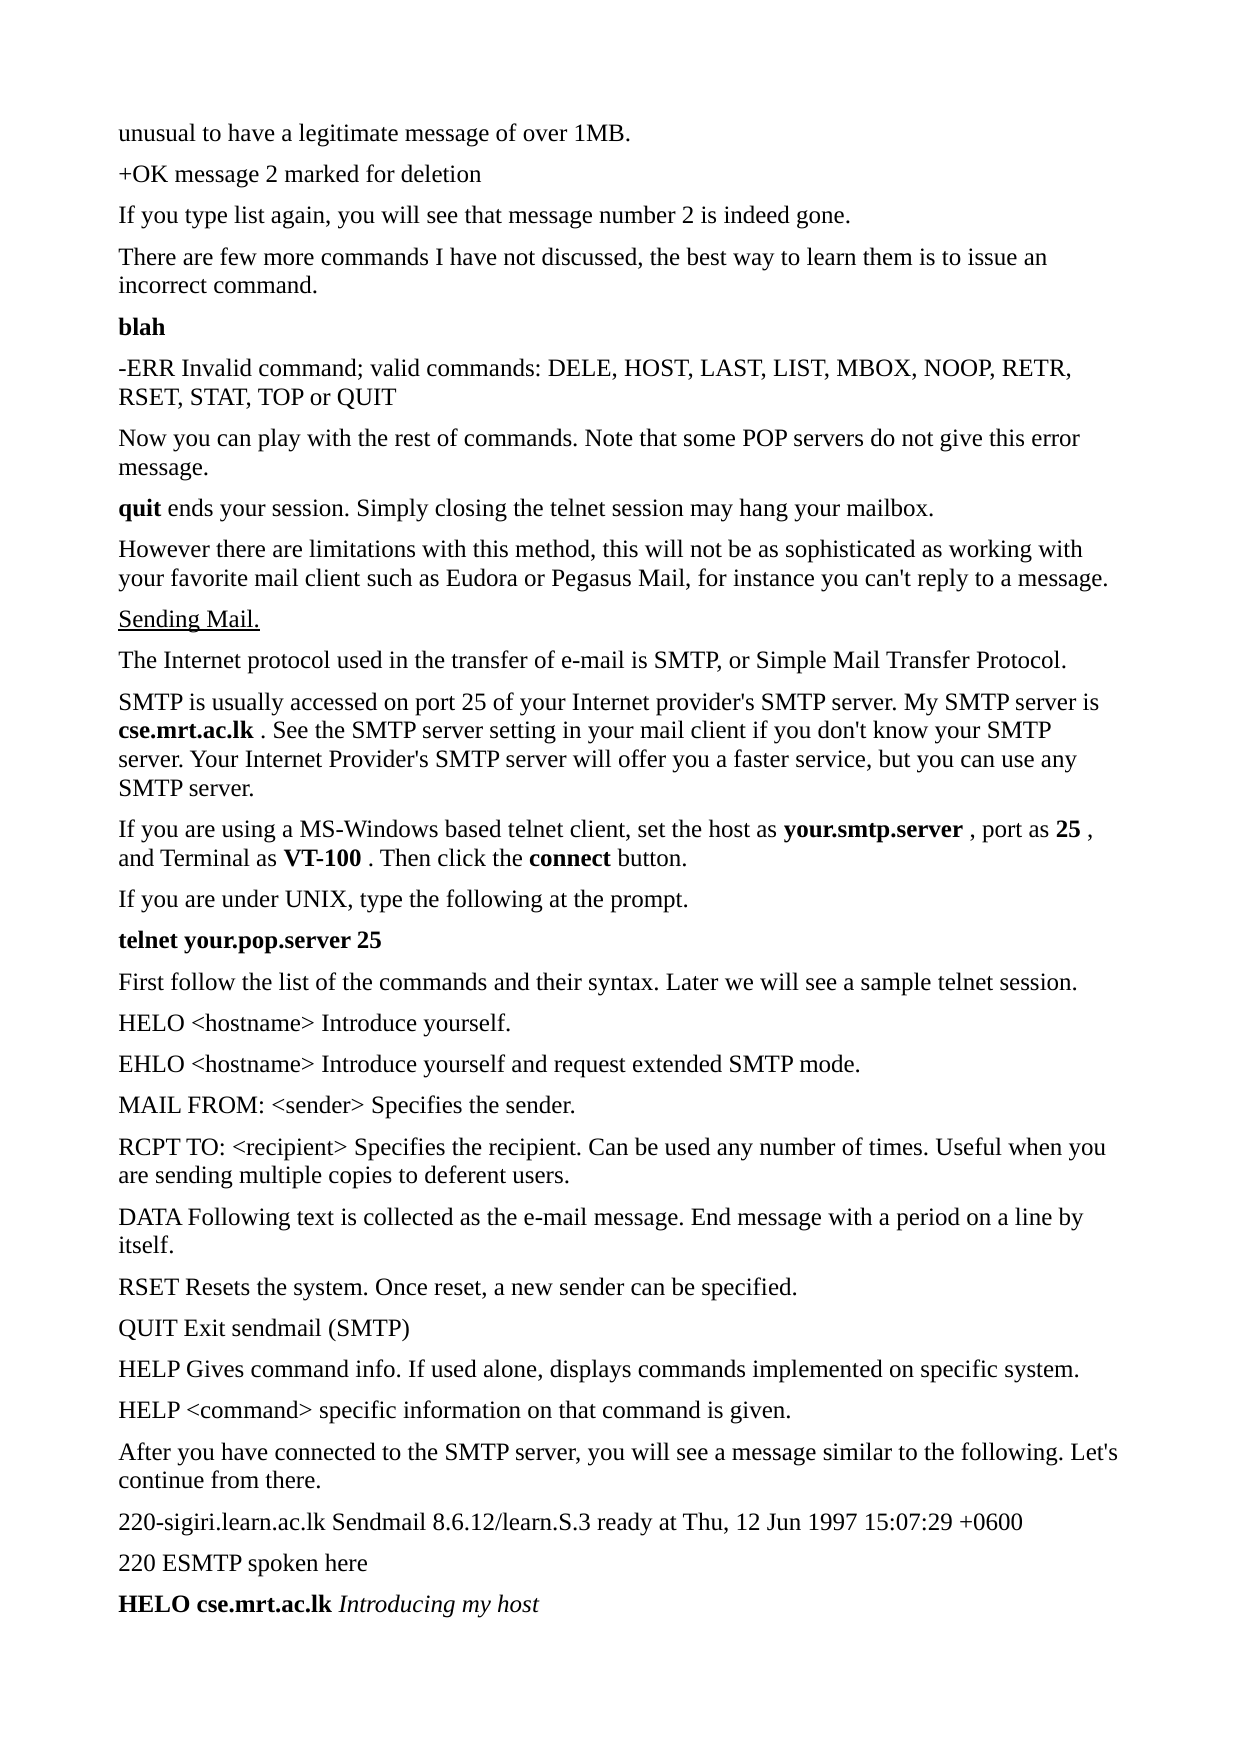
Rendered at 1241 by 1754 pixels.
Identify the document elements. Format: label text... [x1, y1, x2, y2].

text telnet your.pop.server 25 [118, 926, 1122, 954]
text Now you can play with the rest of commands. Note that some POP servers do not give this error message. [118, 423, 1122, 481]
text HELP Gives command info. If used alone, displays commands implemented on specific system. [118, 1354, 1122, 1383]
text unusual to have a legitimate message of over 1MB. [118, 118, 1122, 147]
text RCPT TO: <recipient> Specifies the recipient. Can be used any number of times. Useful when you are sending multiple copies to deferent users. [118, 1132, 1122, 1189]
text HELP <command> specific information on that command is given. [118, 1396, 1122, 1424]
text HELO <hostname> Introduce yourself. [118, 1008, 1122, 1037]
text After you have connected to the SMTP server, you will see a message similar to the following. Let's continue from there. [118, 1437, 1122, 1494]
text quit ends your session. Simply closing the telnet session may hang your mailbox. [118, 493, 1122, 522]
text 220 ESMTP spoken here [118, 1548, 1122, 1577]
text DATA Following text is collected as the e-mail message. End message with a period on a line by itself. [118, 1202, 1122, 1259]
text There are few more commands I have not discussed, the best way to learn them is to issue an incorrect command. [118, 242, 1122, 299]
text MAIL FROM: <sender> Specifies the sender. [118, 1091, 1122, 1119]
text The Internet protocol used in the transfer of e-mail is SMTP, or Simple Mail Transfer Protocol. [118, 646, 1122, 674]
text However there are limitations with this method, this will not be as sophisticated as working with your favorite mail client such as Eudora or Pegasus Mail, for instance you can't reply to a message. [118, 534, 1122, 592]
text If you are under UNIX, type the following at the prompt. [118, 884, 1122, 913]
text If you are using a MS-Windows based telnet client, set the host as your.smtp.server , port as 25 , and Terminal as VT-100 . Then click the connect button. [118, 814, 1122, 872]
text 220-sigiri.learn.ac.lk Sendmail 8.6.12/learn.S.3 ready at Thu, 12 Jun 1997 15:07:29 +0600 [118, 1507, 1122, 1536]
text -ERR Invalid command; valid commands: DELE, HOST, LAST, LIST, MBOX, NOOP, RETR, RSET, STAT, TOP or QUIT [118, 353, 1122, 411]
text EHLO <hostname> Introduce yourself and request extended SMTP mode. [118, 1049, 1122, 1078]
text QUIT Exit sendmail (SMTP) [118, 1313, 1122, 1342]
text If you type list again, you will see that message number 2 is indeed gone. [118, 201, 1122, 229]
text HELO cse.mrt.ac.lk Introducing my host [118, 1589, 1122, 1618]
text Sending Mail. [118, 604, 1122, 633]
text +OK message 2 marked for deletion [118, 159, 1122, 188]
text SMTP is usually accessed on port 25 of your Internet provider's SMTP server. My SMTP server is cse.mrt.ac.lk . See the SMTP server setting in your mail client if you don't know your SMTP server. Your Internet Provider's SMTP server will offer you a faster service, but you can use any SMTP server. [118, 687, 1122, 802]
text blah [118, 312, 1122, 341]
text First follow the list of the commands and their syntax. Later we will see a sample telnet session. [118, 967, 1122, 996]
text RSET Resets the system. Once reset, a new sender can be specified. [118, 1272, 1122, 1301]
